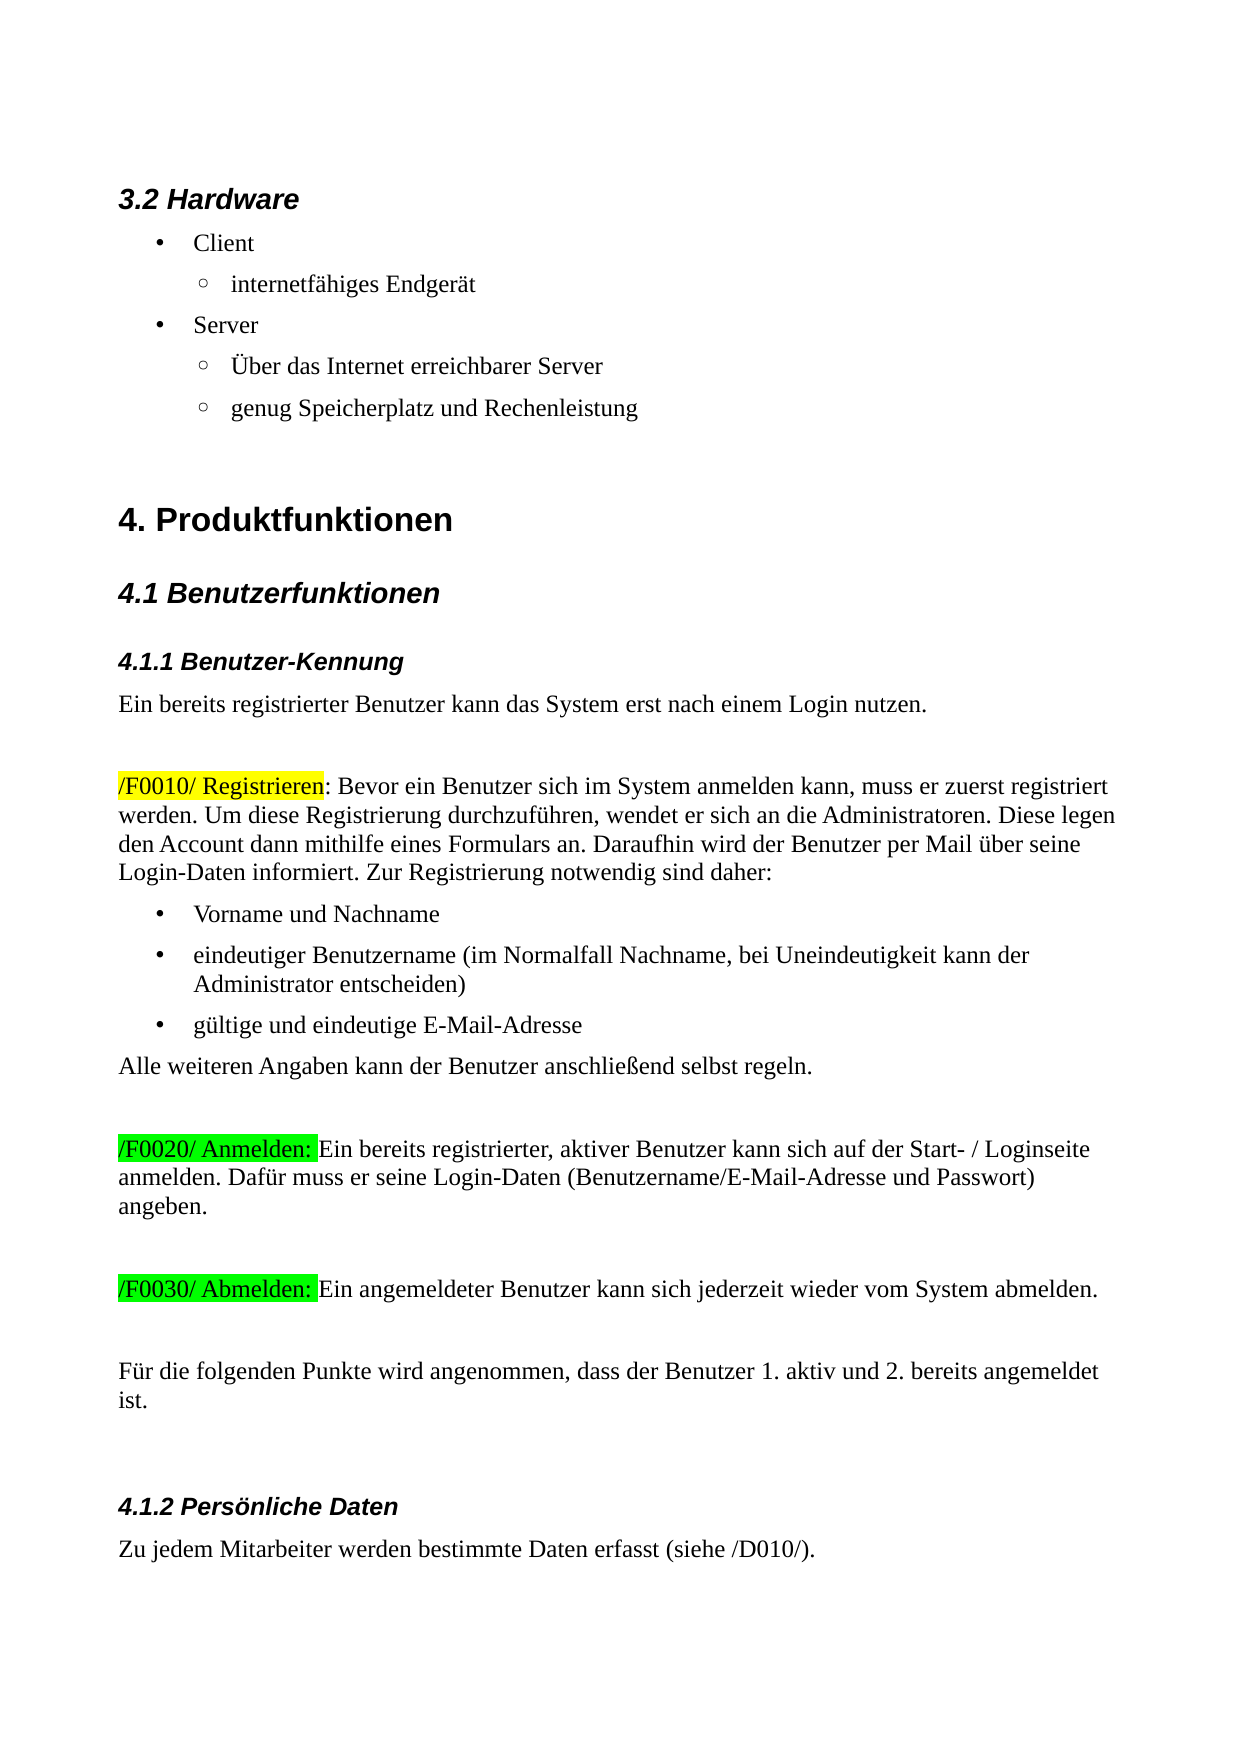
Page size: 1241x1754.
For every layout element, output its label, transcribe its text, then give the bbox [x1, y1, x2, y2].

subtitle 4.1 Benutzerfunktionen [118, 576, 1122, 610]
list genug Speicherplatz und Rechenleistung [193, 393, 1122, 421]
list Server [156, 310, 1122, 339]
list gültige und eindeutige E-Mail-Adresse [156, 1010, 1122, 1039]
list internetfähiges Endgerät [193, 269, 1122, 298]
list Client [156, 228, 1122, 256]
text Zu jedem Mitarbeiter werden bestimmte Daten erfasst (siehe /D010/). [118, 1534, 1122, 1562]
text /F0010/ Registrieren: Bevor ein Benutzer sich im System anmelden kann, muss er zuerst registriert werden. Um diese Registrierung durchzuführen, wendet er sich an die Administratoren. Diese legen den Account dann mithilfe eines Formulars an. Daraufhin wird der Benutzer per Mail über seine Login-Daten informiert. Zur Registrierung notwendig sind daher: [118, 771, 1122, 886]
subtitle 3.2 Hardware [118, 182, 1122, 215]
text Ein bereits registrierter Benutzer kann das System erst nach einem Login nutzen. [118, 689, 1122, 717]
text Für die folgenden Punkte wird angenommen, dass der Benutzer 1. aktiv und 2. bereits angemeldet ist. [118, 1356, 1122, 1414]
text Alle weiteren Angaben kann der Benutzer anschließend selbst regeln. [118, 1051, 1122, 1080]
subtitle 4.1.1 Benutzer-Kennung [118, 647, 1122, 676]
subtitle 4.1.2 Persönliche Daten [118, 1492, 1122, 1521]
list eindeutiger Benutzername (im Normalfall Nachname, bei Uneindeutigkeit kann der Administrator entscheiden) [156, 940, 1122, 997]
list Vorname und Nachname [156, 899, 1122, 927]
text /F0030/ Abmelden: Ein angemeldeter Benutzer kann sich jederzeit wieder vom System abmelden. [118, 1274, 1122, 1302]
text /F0020/ Anmelden: Ein bereits registrierter, aktiver Benutzer kann sich auf der Start- / Loginseite anmelden. Dafür muss er seine Login-Daten (Benutzername/E-Mail-Adresse und Passwort) angeben. [118, 1134, 1122, 1220]
list Über das Internet erreichbarer Server [193, 351, 1122, 380]
subtitle 4. Produktfunktionen [118, 500, 1122, 539]
